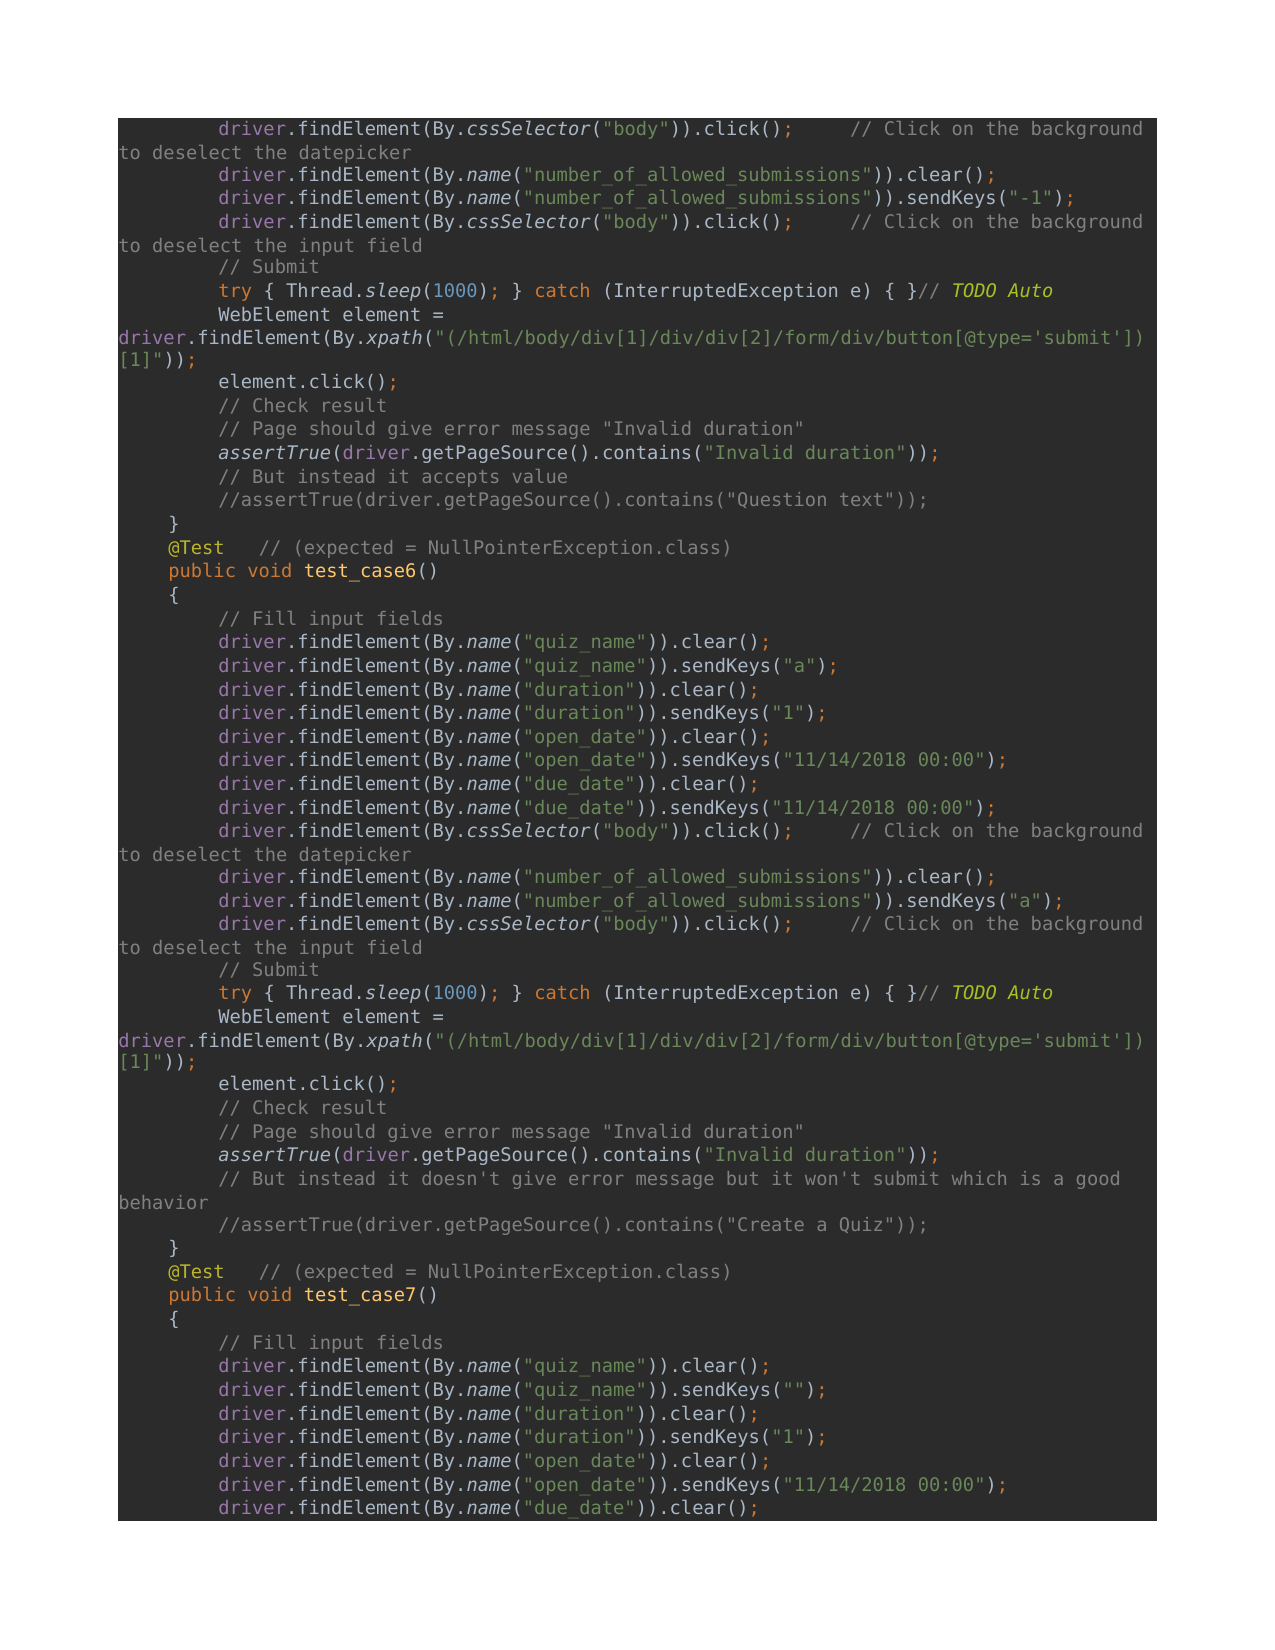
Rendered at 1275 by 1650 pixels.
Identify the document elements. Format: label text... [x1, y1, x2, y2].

text // But instead it doesn't give error message but it won't submit which is a good behavior [118, 1168, 1157, 1213]
text driver.findElement(By.name("due_date")).clear(); [118, 773, 1157, 797]
text assertTrue(driver.getPageSource().contains("Invalid duration")); [118, 1144, 1157, 1168]
text public void test_case6() [118, 560, 1157, 584]
text driver.findElement(By.name("duration")).sendKeys("1"); [118, 702, 1157, 726]
text } [118, 1237, 1157, 1261]
text driver.findElement(By.cssSelector("body")).click(); // Click on the background to deselect the input field [118, 913, 1157, 959]
text driver.findElement(By.name("quiz_name")).sendKeys("a"); [118, 655, 1157, 678]
text driver.findElement(By.name("duration")).sendKeys("1"); [118, 1426, 1157, 1450]
text } [118, 513, 1157, 537]
text try { Thread.sleep(1000); } catch (InterruptedException e) { }// TODO Auto [118, 280, 1157, 304]
text public void test_case7() [118, 1284, 1157, 1308]
text element.click(); [118, 371, 1157, 395]
text { [118, 584, 1157, 608]
text @Test // (expected = NullPointerException.class) [118, 537, 1157, 560]
text driver.findElement(By.name("quiz_name")).clear(); [118, 631, 1157, 655]
text driver.findElement(By.cssSelector("body")).click(); // Click on the background to deselect the datepicker [118, 118, 1157, 164]
text // Submit [118, 256, 1157, 280]
text // Submit [118, 959, 1157, 982]
text driver.findElement(By.name("due_date")).sendKeys("11/14/2018 00:00"); [118, 797, 1157, 820]
text // Page should give error message "Invalid duration" [118, 1121, 1157, 1144]
text WebElement element = driver.findElement(By.xpath("(/html/body/div[1]/div/div[2]/form/div/button[@type='submit'])[1]")); [118, 1006, 1157, 1073]
text assertTrue(driver.getPageSource().contains("Invalid duration")); [118, 442, 1157, 466]
text driver.findElement(By.name("number_of_allowed_submissions")).sendKeys("-1"); [118, 187, 1157, 211]
text driver.findElement(By.name("open_date")).sendKeys("11/14/2018 00:00"); [118, 749, 1157, 773]
text WebElement element = driver.findElement(By.xpath("(/html/body/div[1]/div/div[2]/form/div/button[@type='submit'])[1]")); [118, 304, 1157, 371]
text driver.findElement(By.cssSelector("body")).click(); // Click on the background to deselect the input field [118, 211, 1157, 256]
text // Fill input fields [118, 1332, 1157, 1355]
text driver.findElement(By.name("open_date")).clear(); [118, 1450, 1157, 1474]
text driver.findElement(By.name("quiz_name")).sendKeys(""); [118, 1379, 1157, 1403]
text // But instead it accepts value [118, 466, 1157, 489]
text driver.findElement(By.name("quiz_name")).clear(); [118, 1355, 1157, 1379]
text // Fill input fields [118, 608, 1157, 631]
text driver.findElement(By.name("number_of_allowed_submissions")).sendKeys("a"); [118, 889, 1157, 913]
text driver.findElement(By.name("open_date")).sendKeys("11/14/2018 00:00"); [118, 1474, 1157, 1497]
text driver.findElement(By.name("duration")).clear(); [118, 678, 1157, 702]
text driver.findElement(By.name("number_of_allowed_submissions")).clear(); [118, 164, 1157, 187]
text // Page should give error message "Invalid duration" [118, 418, 1157, 442]
text //assertTrue(driver.getPageSource().contains("Create a Quiz")); [118, 1213, 1157, 1237]
text //assertTrue(driver.getPageSource().contains("Question text")); [118, 489, 1157, 513]
text // Check result [118, 1097, 1157, 1121]
text driver.findElement(By.name("number_of_allowed_submissions")).clear(); [118, 866, 1157, 889]
text { [118, 1308, 1157, 1332]
text element.click(); [118, 1073, 1157, 1097]
text @Test // (expected = NullPointerException.class) [118, 1261, 1157, 1284]
text driver.findElement(By.cssSelector("body")).click(); // Click on the background to deselect the datepicker [118, 820, 1157, 866]
text driver.findElement(By.name("open_date")).clear(); [118, 726, 1157, 749]
text driver.findElement(By.name("duration")).clear(); [118, 1403, 1157, 1426]
text try { Thread.sleep(1000); } catch (InterruptedException e) { }// TODO Auto [118, 982, 1157, 1006]
text // Check result [118, 395, 1157, 418]
text driver.findElement(By.name("due_date")).clear(); [118, 1497, 1157, 1521]
